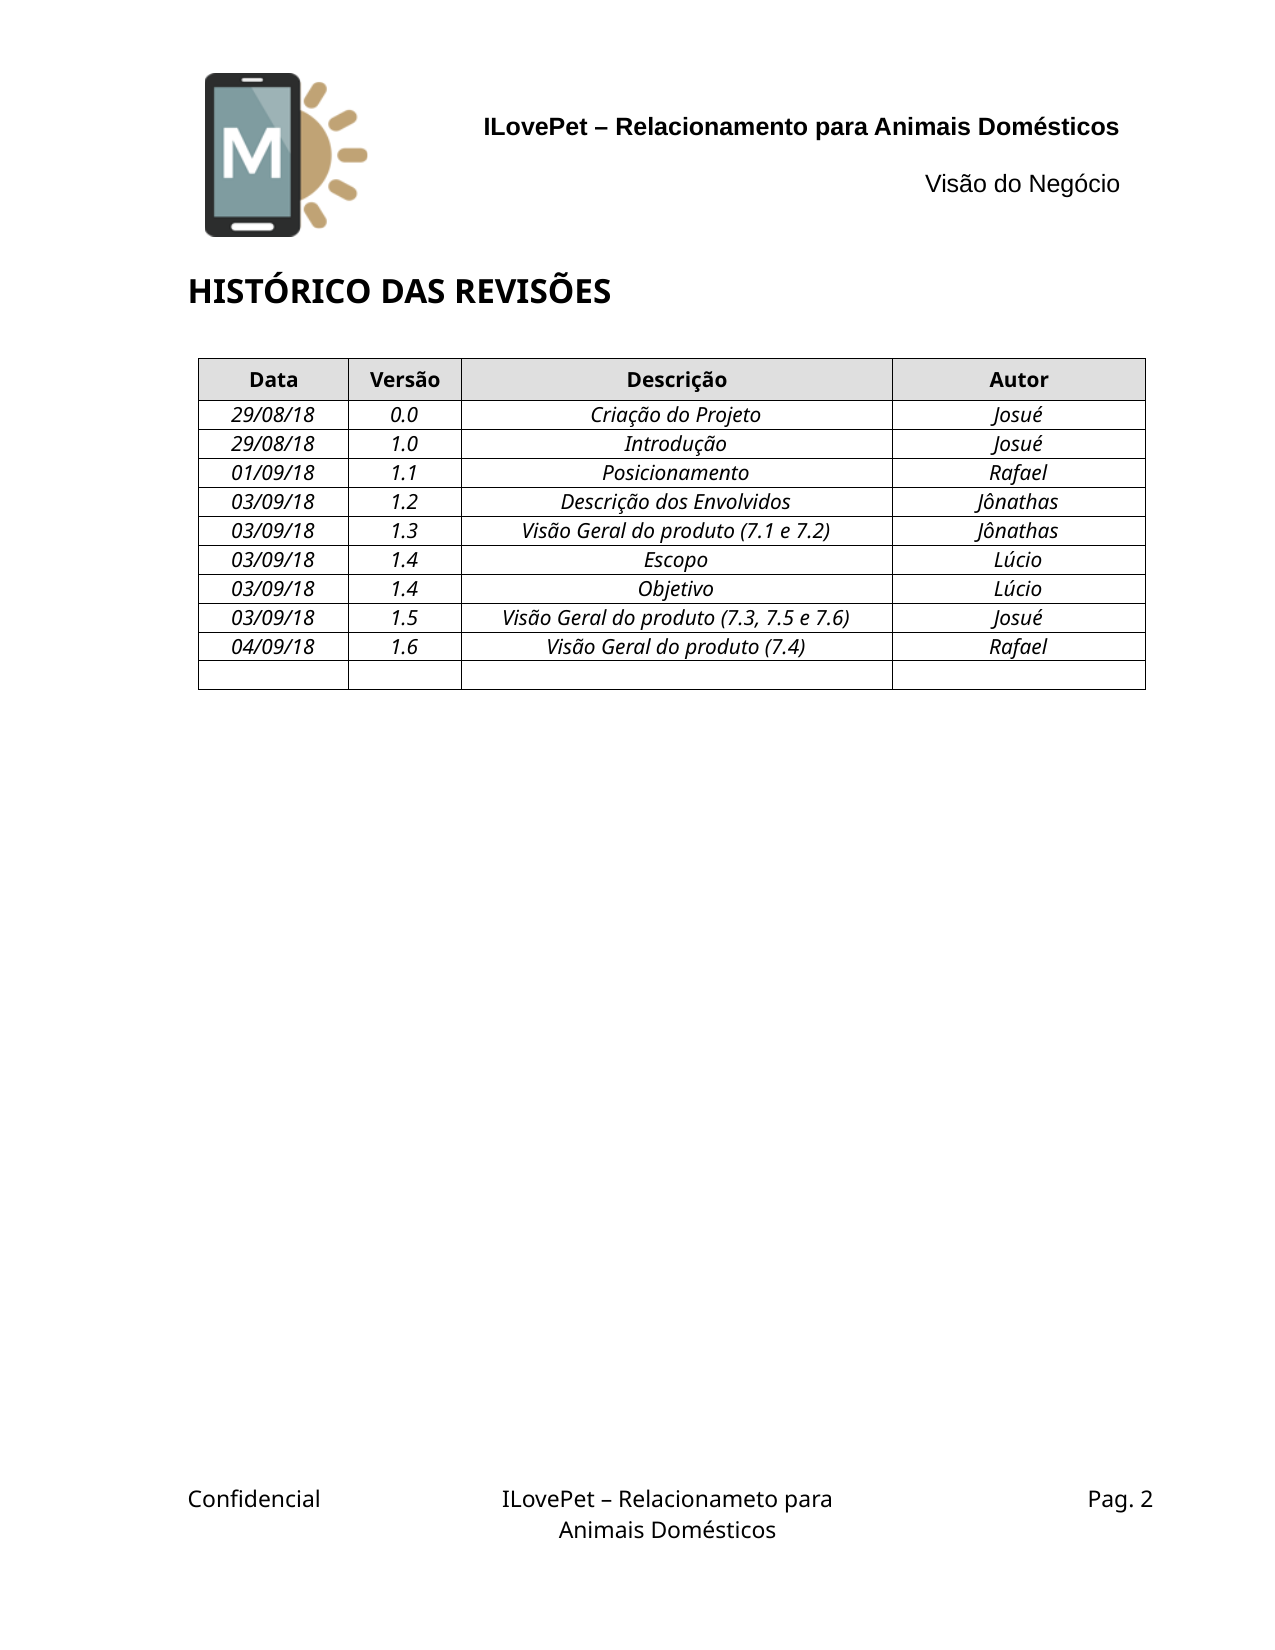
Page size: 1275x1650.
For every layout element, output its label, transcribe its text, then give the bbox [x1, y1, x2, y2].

table_cell Rafael [893, 459, 1145, 487]
table_cell 29/08/18 [199, 401, 348, 429]
table_cell Josué [893, 401, 1145, 429]
table_cell 0.0 [349, 401, 461, 429]
table_cell Introdução [462, 430, 892, 458]
table_cell Criação do Projeto [462, 401, 892, 429]
table_cell Objetivo [462, 575, 892, 602]
table_cell Lúcio [893, 575, 1145, 602]
table_cell Jônathas [893, 517, 1145, 544]
table_cell Josué [893, 430, 1145, 458]
table_header Versão [349, 359, 461, 400]
table_cell 1.2 [349, 488, 461, 516]
table_cell 1.4 [349, 546, 461, 573]
table_cell Descrição dos Envolvidos [462, 488, 892, 516]
table_cell [349, 661, 461, 689]
table_cell [199, 661, 348, 689]
table_cell 03/09/18 [199, 488, 348, 516]
table_cell 04/09/18 [199, 633, 348, 660]
table_cell 1.1 [349, 459, 461, 487]
table_cell 03/09/18 [199, 575, 348, 602]
table_cell Posicionamento [462, 459, 892, 487]
table_header Descrição [462, 359, 892, 400]
table_cell [893, 661, 1145, 689]
table_cell 03/09/18 [199, 604, 348, 631]
table_cell Visão Geral do produto (7.3, 7.5 e 7.6) [462, 604, 892, 631]
table_cell Visão Geral do produto (7.1 e 7.2) [462, 517, 892, 544]
table_cell [462, 661, 892, 689]
table_cell 1.5 [349, 604, 461, 631]
table_cell 1.4 [349, 575, 461, 602]
table_cell Lúcio [893, 546, 1145, 573]
table_cell 01/09/18 [199, 459, 348, 487]
table_cell Josué [893, 604, 1145, 631]
table_cell Jônathas [893, 488, 1145, 516]
table_cell 1.0 [349, 430, 461, 458]
table_cell Rafael [893, 633, 1145, 660]
table_header Data [199, 359, 348, 400]
table_cell 03/09/18 [199, 517, 348, 544]
table_cell 1.6 [349, 633, 461, 660]
table_cell 1.3 [349, 517, 461, 544]
table_cell 03/09/18 [199, 546, 348, 573]
text HISTÓRICO DAS REVISÕES [187, 267, 1137, 313]
table_cell 29/08/18 [199, 430, 348, 458]
table_cell Visão Geral do produto (7.4) [462, 633, 892, 660]
table_header Autor [893, 359, 1145, 400]
table_cell Escopo [462, 546, 892, 573]
